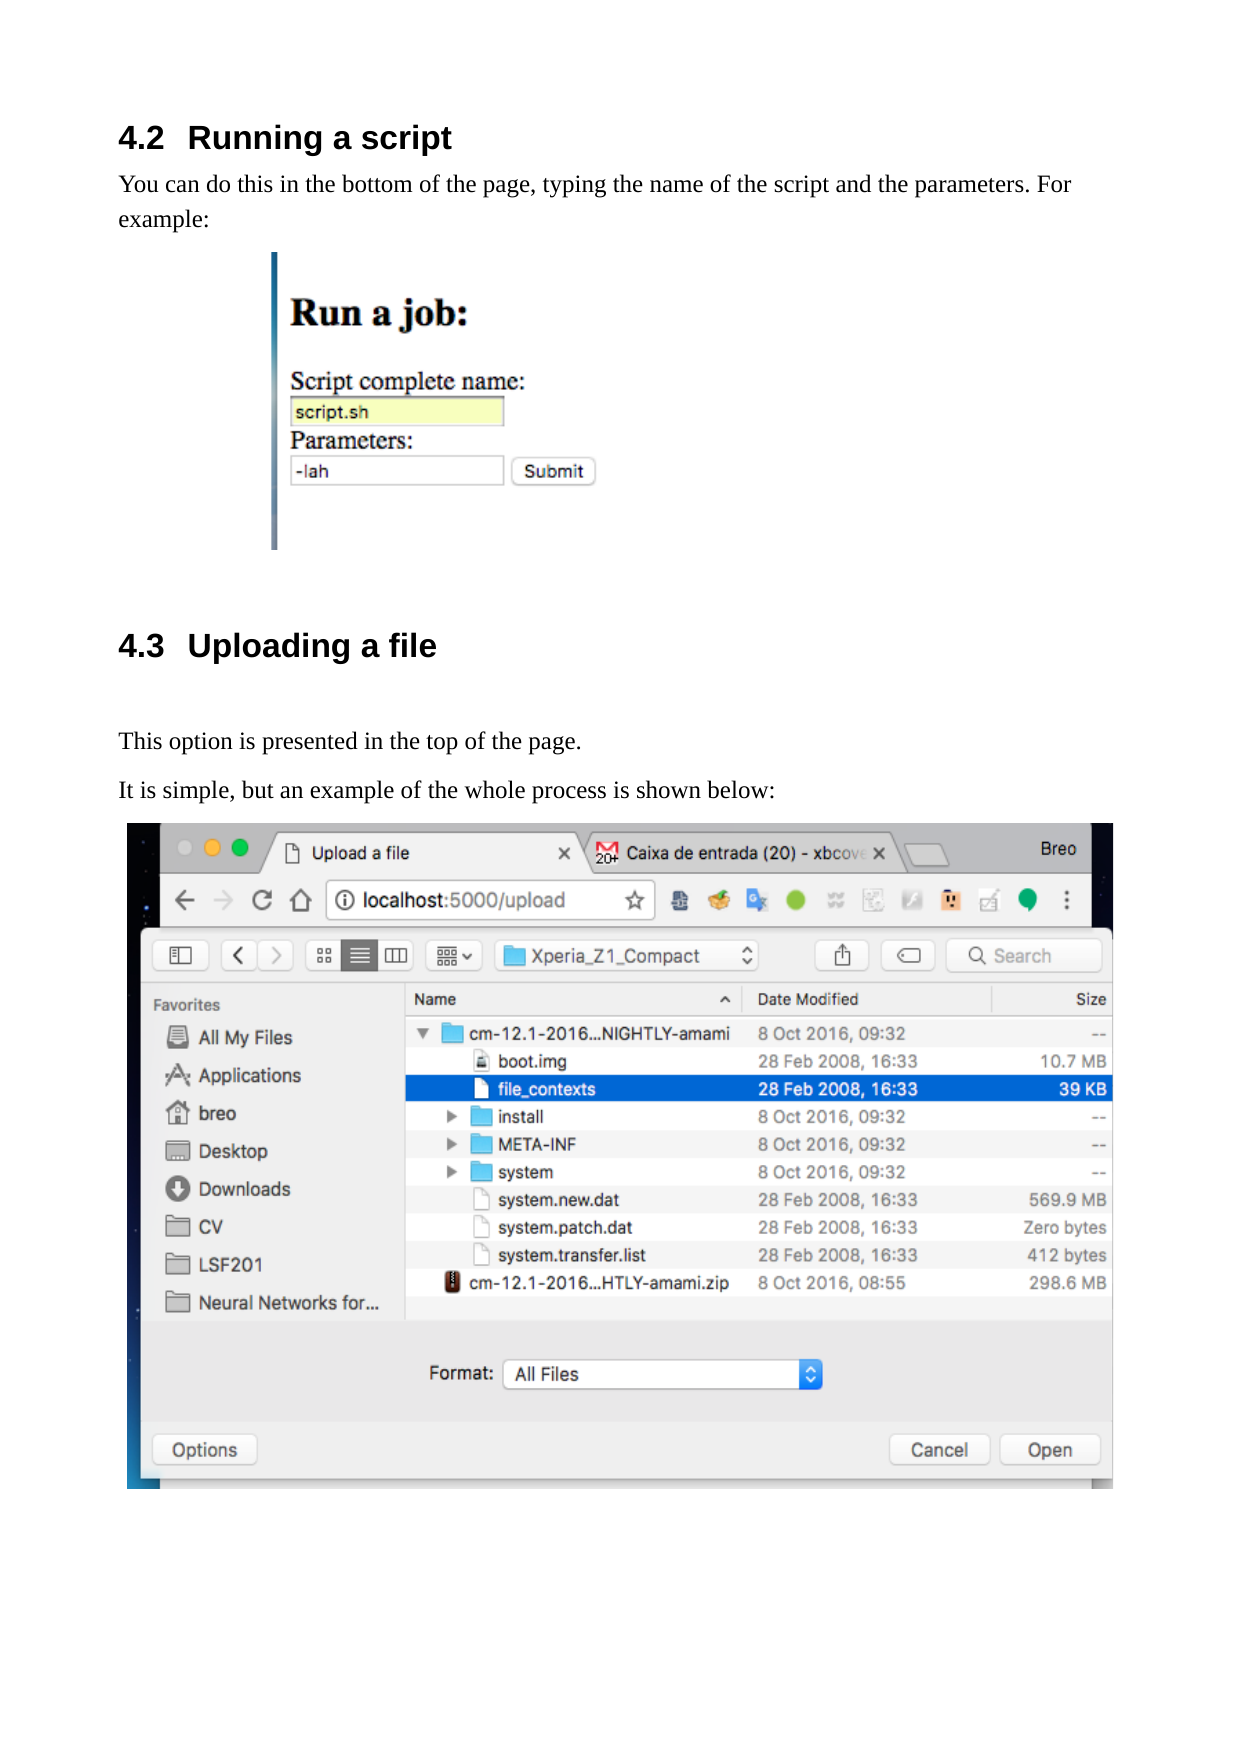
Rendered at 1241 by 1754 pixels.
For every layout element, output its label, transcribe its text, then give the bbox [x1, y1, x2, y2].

subtitle Running a script [118, 118, 1122, 157]
picture [127, 823, 1114, 1489]
text You can do this in the bottom of the page, typing the name of the script and the parameters. For example: [118, 169, 1122, 232]
text It is simple, but an example of the whole process is shown below: [118, 775, 1122, 803]
text This option is presented in the top of the page. [118, 726, 1122, 754]
subtitle Uploading a file [118, 626, 1122, 664]
picture [271, 252, 969, 550]
